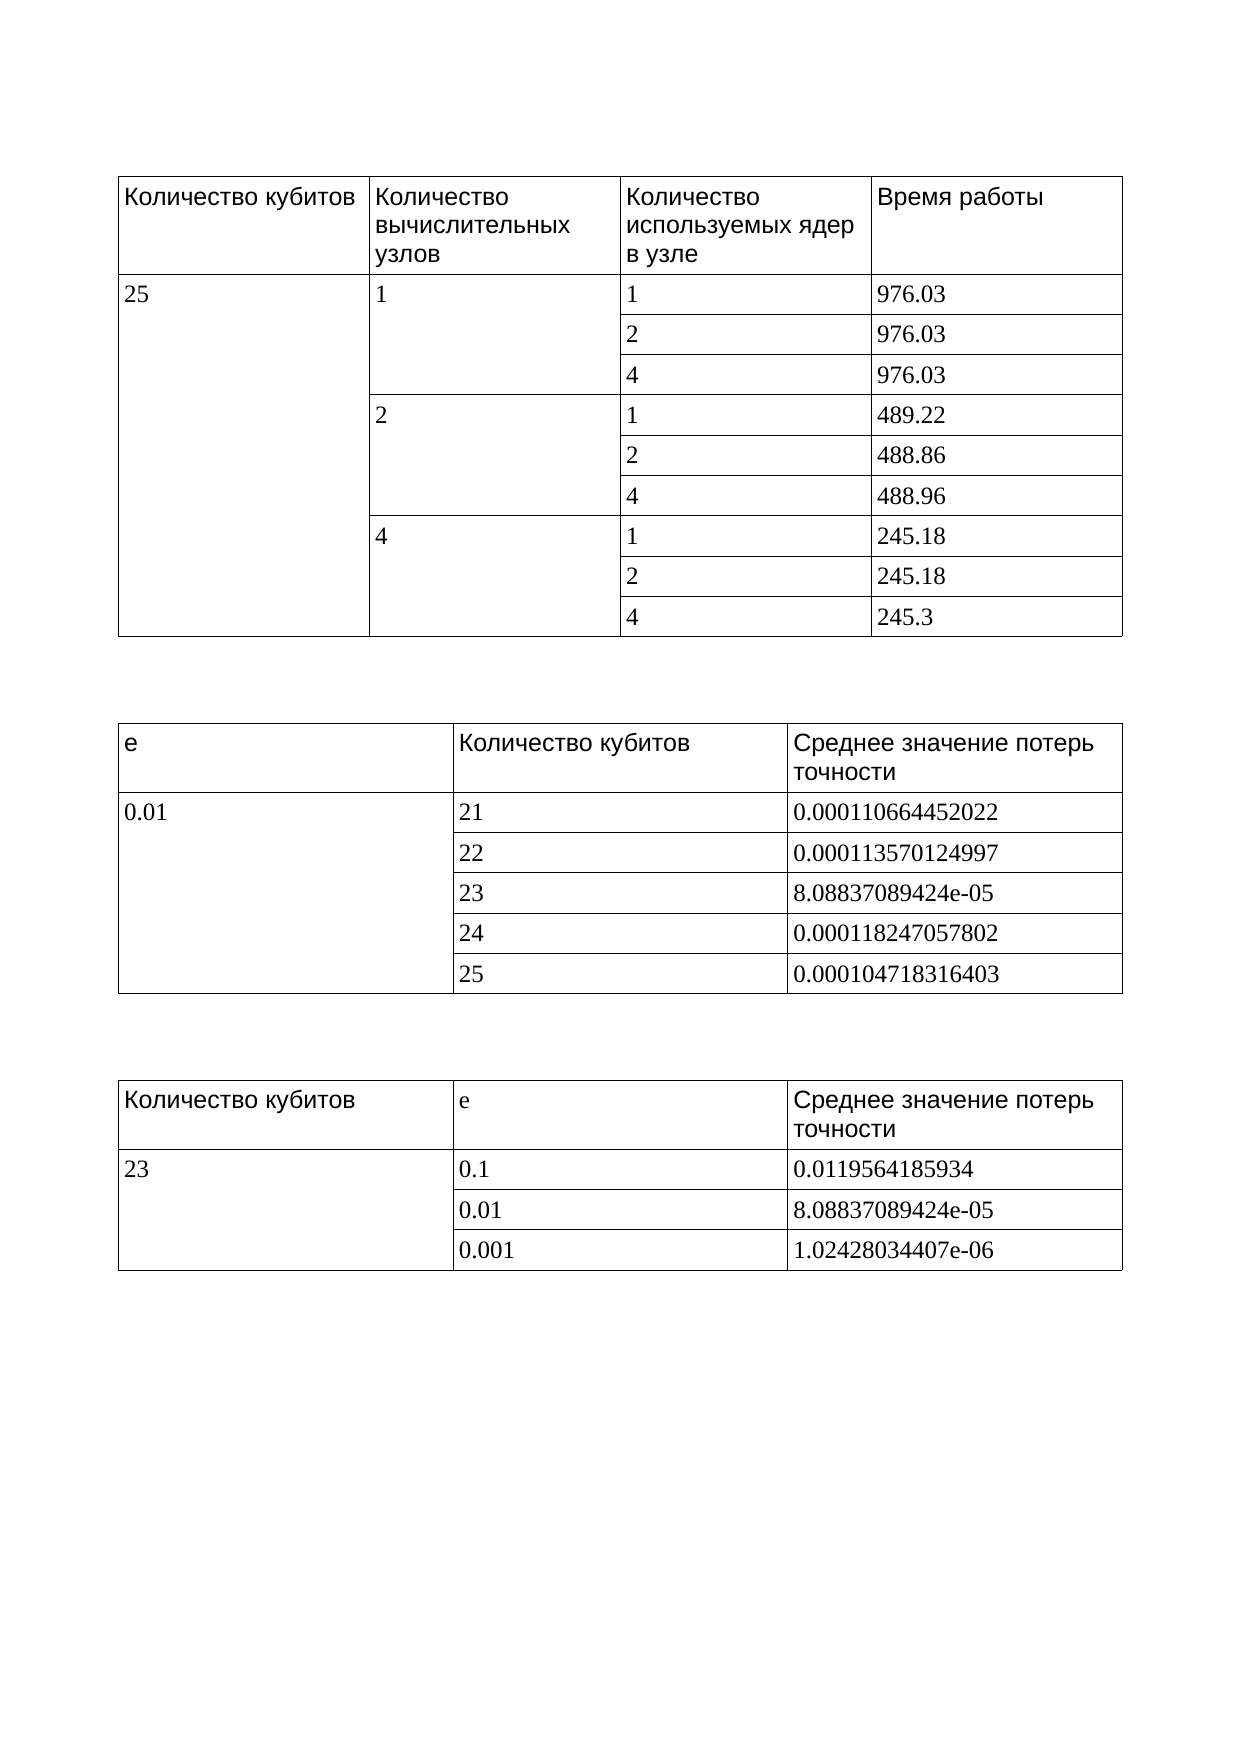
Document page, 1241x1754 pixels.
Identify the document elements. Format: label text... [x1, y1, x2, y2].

table_cell 0.000118247057802 [788, 914, 1122, 953]
table_cell 22 [454, 833, 787, 872]
table_cell 1 [621, 275, 871, 314]
table_header e [119, 724, 453, 792]
table_cell 23 [119, 1150, 453, 1269]
table_cell 2 [621, 436, 871, 475]
table_cell 1 [621, 516, 871, 556]
table_cell 0.01 [119, 793, 453, 993]
table_cell 489.22 [872, 395, 1122, 435]
table_cell 0.000104718316403 [788, 954, 1122, 993]
table_header Количество кубитов [119, 1081, 453, 1149]
table_cell 0.0119564185934 [788, 1150, 1122, 1189]
table_cell 0.000110664452022 [788, 793, 1122, 832]
table_header e [454, 1081, 787, 1149]
table_cell 4 [621, 476, 871, 515]
table_cell 0.000113570124997 [788, 833, 1122, 872]
table_header Количество используемых ядер в узле [621, 177, 871, 273]
table_cell 24 [454, 914, 787, 953]
table_cell 1 [621, 395, 871, 435]
table_header Время работы [872, 177, 1122, 273]
table_header Количество кубитов [119, 177, 369, 273]
table_cell 8.08837089424e-05 [788, 1190, 1122, 1229]
table_cell 488.86 [872, 436, 1122, 475]
table_cell 21 [454, 793, 787, 832]
table_header Количество кубитов [454, 724, 787, 792]
table_cell 0.1 [454, 1150, 787, 1189]
table_header Количество вычислительных узлов [370, 177, 620, 273]
table_cell 2 [621, 557, 871, 596]
table_cell 1.02428034407e-06 [788, 1230, 1122, 1269]
table_cell 25 [119, 275, 369, 636]
table_cell 1 [370, 275, 620, 394]
table_cell 976.03 [872, 275, 1122, 314]
table_cell 23 [454, 873, 787, 913]
table_cell 245.3 [872, 597, 1122, 636]
table_cell 488.96 [872, 476, 1122, 515]
table_header Среднее значение потерь точности [788, 1081, 1122, 1149]
table_cell 4 [621, 597, 871, 636]
table_cell 245.18 [872, 557, 1122, 596]
table_cell 25 [454, 954, 787, 993]
table_cell 2 [370, 395, 620, 515]
table_cell 0.01 [454, 1190, 787, 1229]
table_cell 0.001 [454, 1230, 787, 1269]
table_cell 8.08837089424e-05 [788, 873, 1122, 913]
table_cell 245.18 [872, 516, 1122, 556]
table_cell 4 [370, 516, 620, 636]
table_cell 4 [621, 355, 871, 394]
table_cell 2 [621, 315, 871, 354]
table_cell 976.03 [872, 355, 1122, 394]
table_cell 976.03 [872, 315, 1122, 354]
table_header Среднее значение потерь точности [788, 724, 1122, 792]
